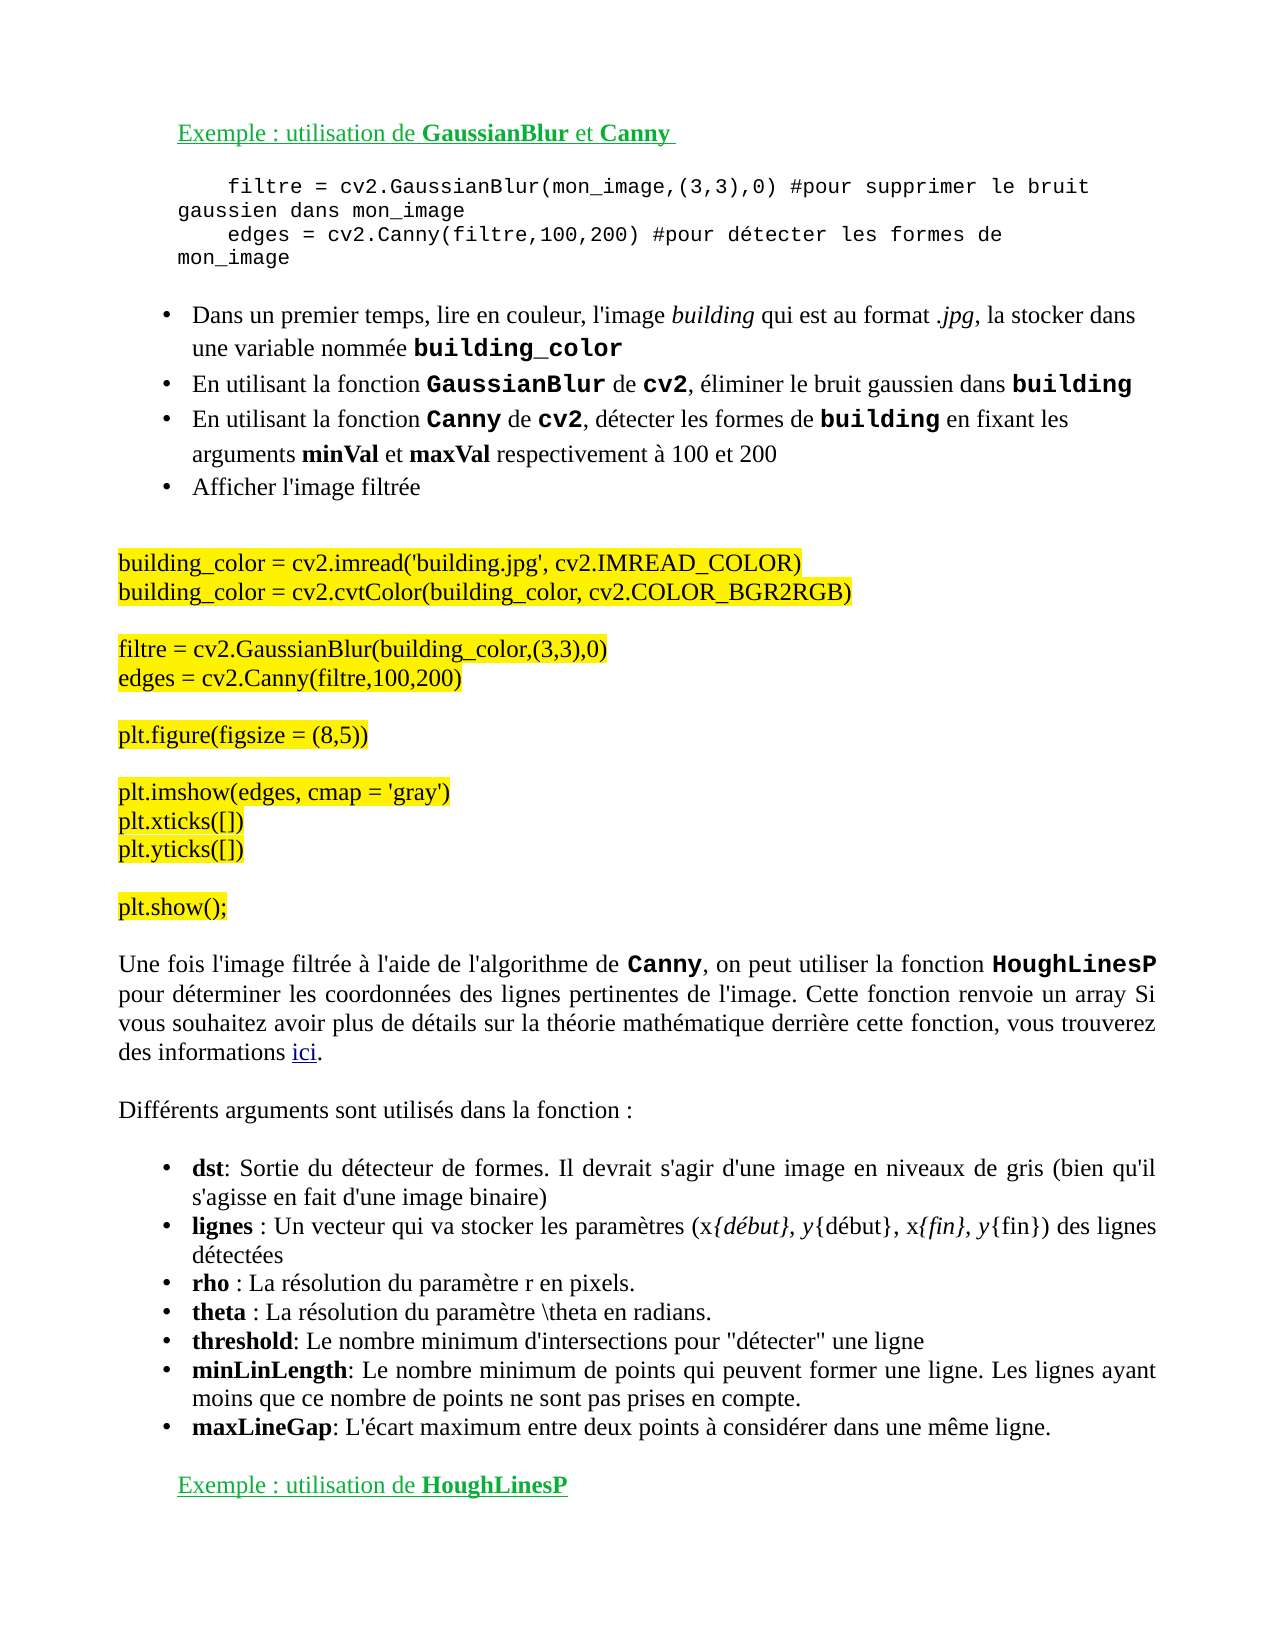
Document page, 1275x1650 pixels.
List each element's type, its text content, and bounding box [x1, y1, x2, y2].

text plt.yticks([]) [118, 834, 1157, 863]
text Exemple : utilisation de GaussianBlur et Canny [177, 118, 1098, 147]
list theta : La résolution du paramètre \theta en radians. [162, 1297, 1157, 1326]
text building_color = cv2.cvtColor(building_color, cv2.COLOR_BGR2RGB) [118, 577, 1157, 606]
list En utilisant la fonction Canny de cv2, détecter les formes de building en fixant les arguments minVal et maxVal respectivement à 100 et 200 [162, 404, 1157, 468]
text Différents arguments sont utilisés dans la fonction : [118, 1095, 1157, 1124]
list En utilisant la fonction GaussianBlur de cv2, éliminer le bruit gaussien dans building [162, 369, 1157, 400]
text edges = cv2.Canny(filtre,100,200) #pour détecter les formes de mon_image [177, 224, 1098, 271]
text filtre = cv2.GaussianBlur(building_color,(3,3),0) [118, 634, 1157, 663]
list threshold: Le nombre minimum d'intersections pour "détecter" une ligne [162, 1326, 1157, 1355]
text building_color = cv2.imread('building.jpg', cv2.IMREAD_COLOR) [118, 548, 1157, 577]
text Exemple : utilisation de HoughLinesP [177, 1471, 1098, 1499]
text plt.xticks([]) [118, 806, 1157, 834]
list rho : La résolution du paramètre r en pixels. [162, 1268, 1157, 1297]
list lignes : Un vecteur qui va stocker les paramètres (x{début}, y{début}, x{fin}, y{fin}) des lignes détectées [162, 1211, 1157, 1268]
text edges = cv2.Canny(filtre,100,200) [118, 663, 1157, 692]
list maxLineGap: L'écart maximum entre deux points à considérer dans une même ligne. [162, 1412, 1157, 1441]
text Une fois l'image filtrée à l'aide de l'algorithme de Canny, on peut utiliser la fonction HoughLinesP pour déterminer les coordonnées des lignes pertinentes de l'image. Cette fonction renvoie un array Si vous souhaitez avoir plus de détails sur la théorie mathématique derrière cette fonction, vous trouverez des informations ici. [118, 949, 1157, 1066]
text plt.show(); [118, 892, 1157, 920]
text filtre = cv2.GaussianBlur(mon_image,(3,3),0) #pour supprimer le bruit gaussien dans mon_image [177, 176, 1098, 224]
text plt.imshow(edges, cmap = 'gray') [118, 777, 1157, 806]
text plt.figure(figsize = (8,5)) [118, 720, 1157, 749]
list minLinLength: Le nombre minimum de points qui peuvent former une ligne. Les lignes ayant moins que ce nombre de points ne sont pas prises en compte. [162, 1355, 1157, 1412]
list Dans un premier temps, lire en couleur, l'image building qui est au format .jpg, la stocker dans une variable nommée building_color [162, 300, 1157, 364]
list dst: Sortie du détecteur de formes. Il devrait s'agir d'une image en niveaux de gris (bien qu'il s'agisse en fait d'une image binaire) [162, 1153, 1157, 1211]
list Afficher l'image filtrée [162, 472, 1157, 501]
